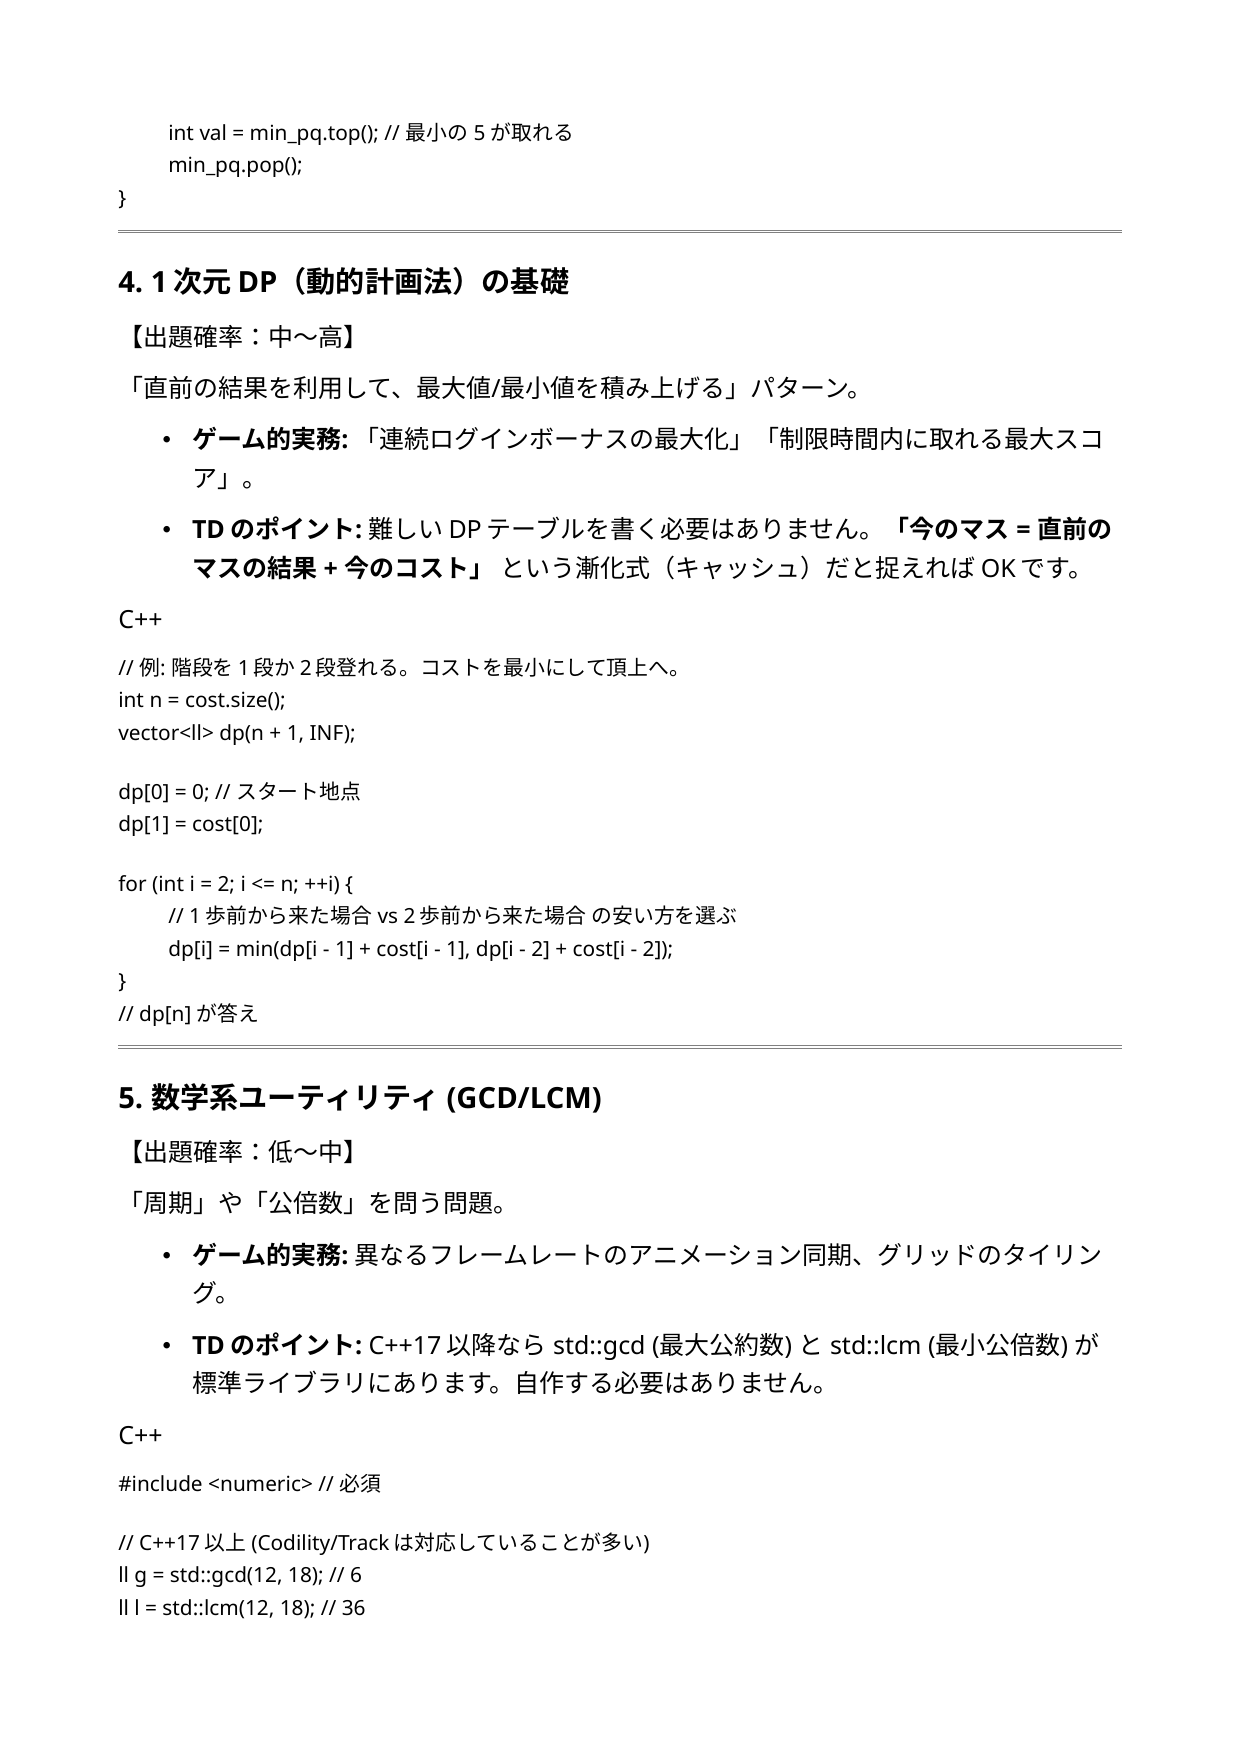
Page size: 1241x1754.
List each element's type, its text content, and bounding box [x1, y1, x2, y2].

text ll g = std::gcd(12, 18); // 6 [118, 1560, 1122, 1589]
text vector<ll> dp(n + 1, INF); [118, 718, 1122, 746]
text C++ [118, 602, 1122, 636]
text int n = cost.size(); [118, 686, 1122, 714]
list TDのポイント: 難しいDPテーブルを書く必要はありません。「今のマス = 直前のマスの結果 + 今のコスト」 という漸化式（キャッシュ）だと捉えればOKです。 [162, 512, 1122, 585]
list TDのポイント: C++17以降なら std::gcd (最大公約数) と std::lcm (最小公倍数) が標準ライブラリにあります。自作する必要はありません。 [162, 1327, 1122, 1400]
text 【出題確率：低〜中】 [118, 1135, 1122, 1169]
subtitle 5. 数学系ユーティリティ (GCD/LCM) [118, 1077, 1122, 1117]
list ゲーム的実務: 「連続ログインボーナスの最大化」「制限時間内に取れる最大スコア」。 [162, 422, 1122, 495]
subtitle 4. 1次元DP（動的計画法）の基礎 [118, 262, 1122, 301]
text 「周期」や「公倍数」を問う問題。 [118, 1186, 1122, 1220]
text int val = min_pq.top(); // 最小の 5 が取れる [118, 118, 1122, 147]
text } [118, 183, 1122, 212]
text } [118, 966, 1122, 995]
text dp[0] = 0; // スタート地点 [118, 777, 1122, 806]
text C++ [118, 1417, 1122, 1451]
text // 1歩前から来た場合 vs 2歩前から来た場合 の安い方を選ぶ [118, 901, 1122, 930]
list ゲーム的実務: 異なるフレームレートのアニメーション同期、グリッドのタイリング。 [162, 1237, 1122, 1310]
text #include <numeric> // 必須 [118, 1469, 1122, 1497]
text // dp[n] が答え [118, 999, 1122, 1027]
text 【出題確率：中〜高】 [118, 319, 1122, 353]
text min_pq.pop(); [118, 151, 1122, 179]
text ll l = std::lcm(12, 18); // 36 [118, 1593, 1122, 1621]
text // 例: 階段を1段か2段登れる。コストを最小にして頂上へ。 [118, 653, 1122, 682]
text for (int i = 2; i <= n; ++i) { [118, 869, 1122, 897]
text dp[i] = min(dp[i - 1] + cost[i - 1], dp[i - 2] + cost[i - 2]); [118, 934, 1122, 962]
text // C++17以上 (Codility/Trackは対応していることが多い) [118, 1528, 1122, 1556]
text 「直前の結果を利用して、最大値/最小値を積み上げる」パターン。 [118, 371, 1122, 405]
text dp[1] = cost[0]; [118, 809, 1122, 838]
